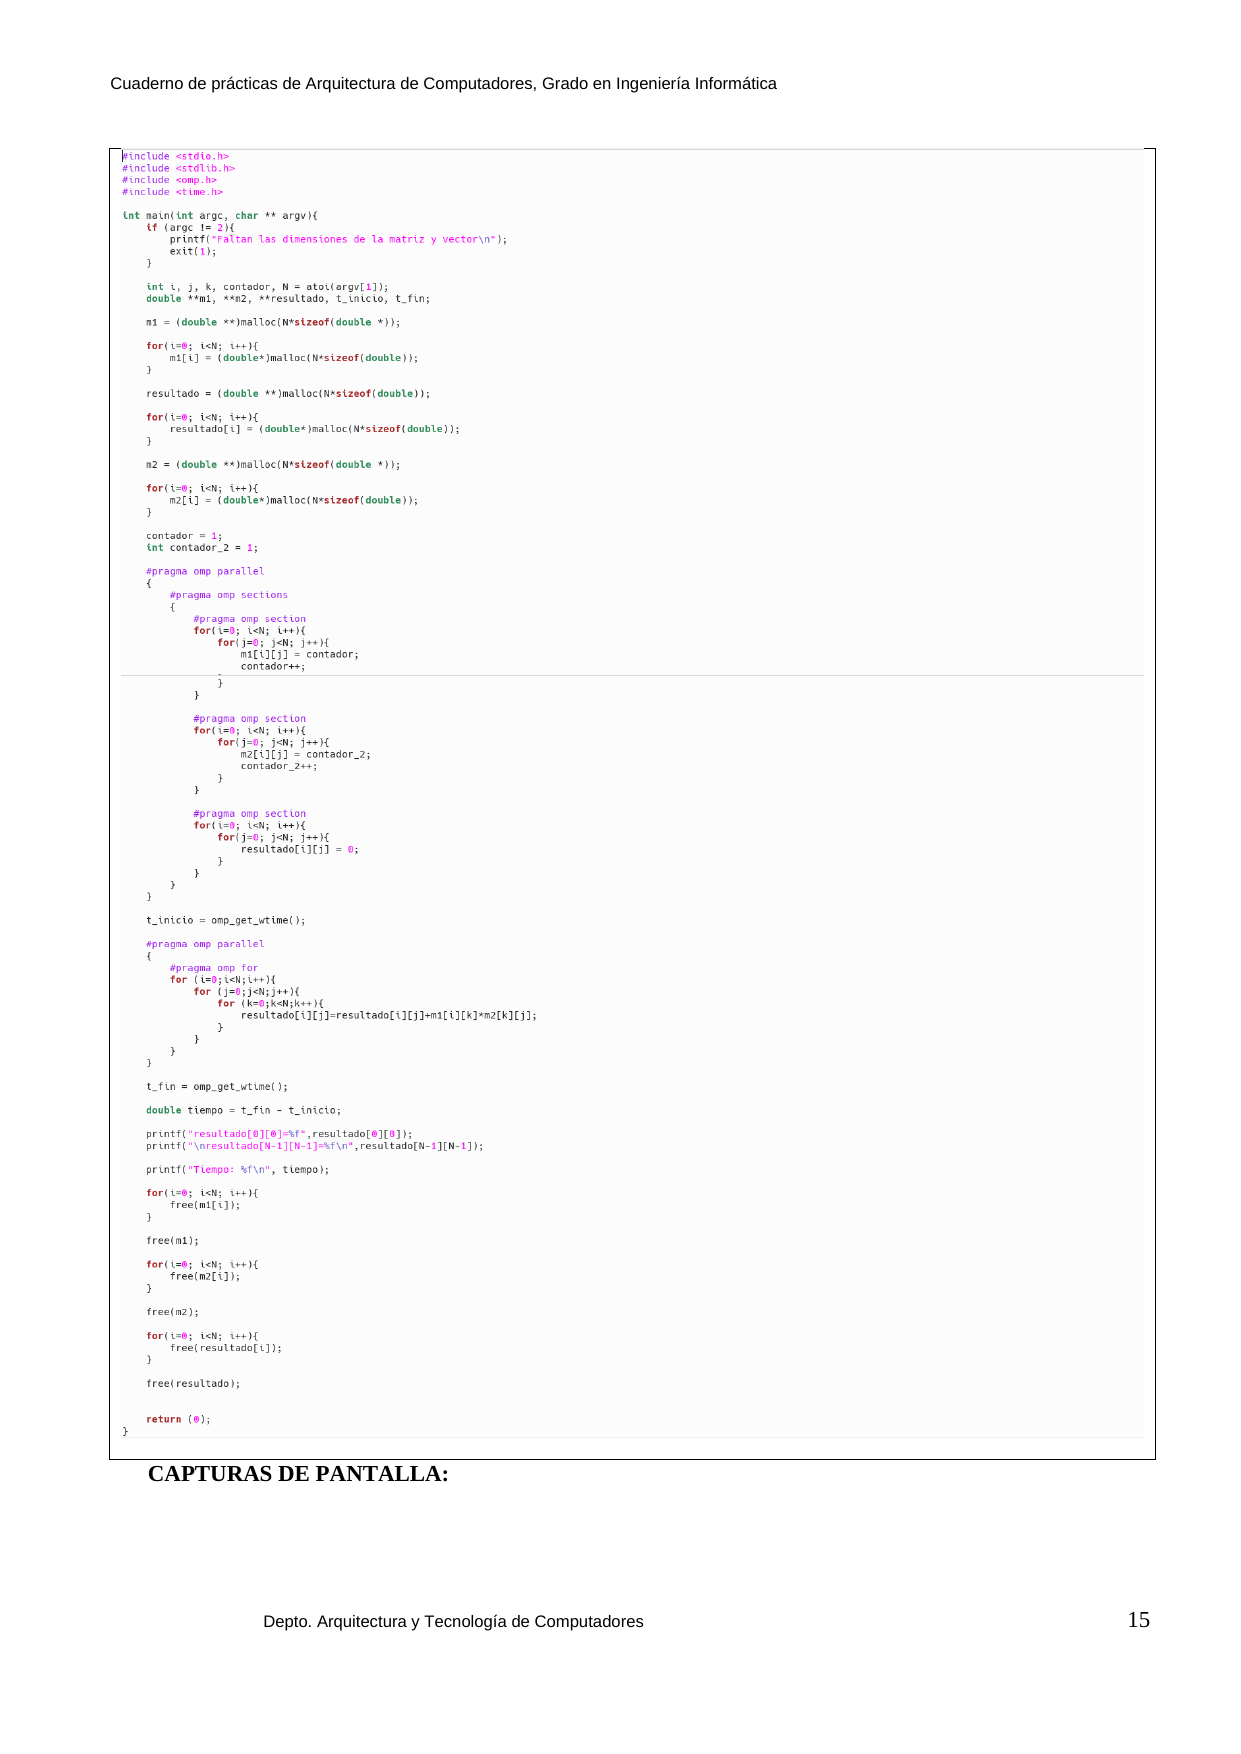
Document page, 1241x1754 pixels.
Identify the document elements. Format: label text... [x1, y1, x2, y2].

text CAPTURAS DE PANTALLA: [148, 1460, 1150, 1486]
picture [121, 148, 1144, 1438]
table_header [110, 149, 1155, 1458]
